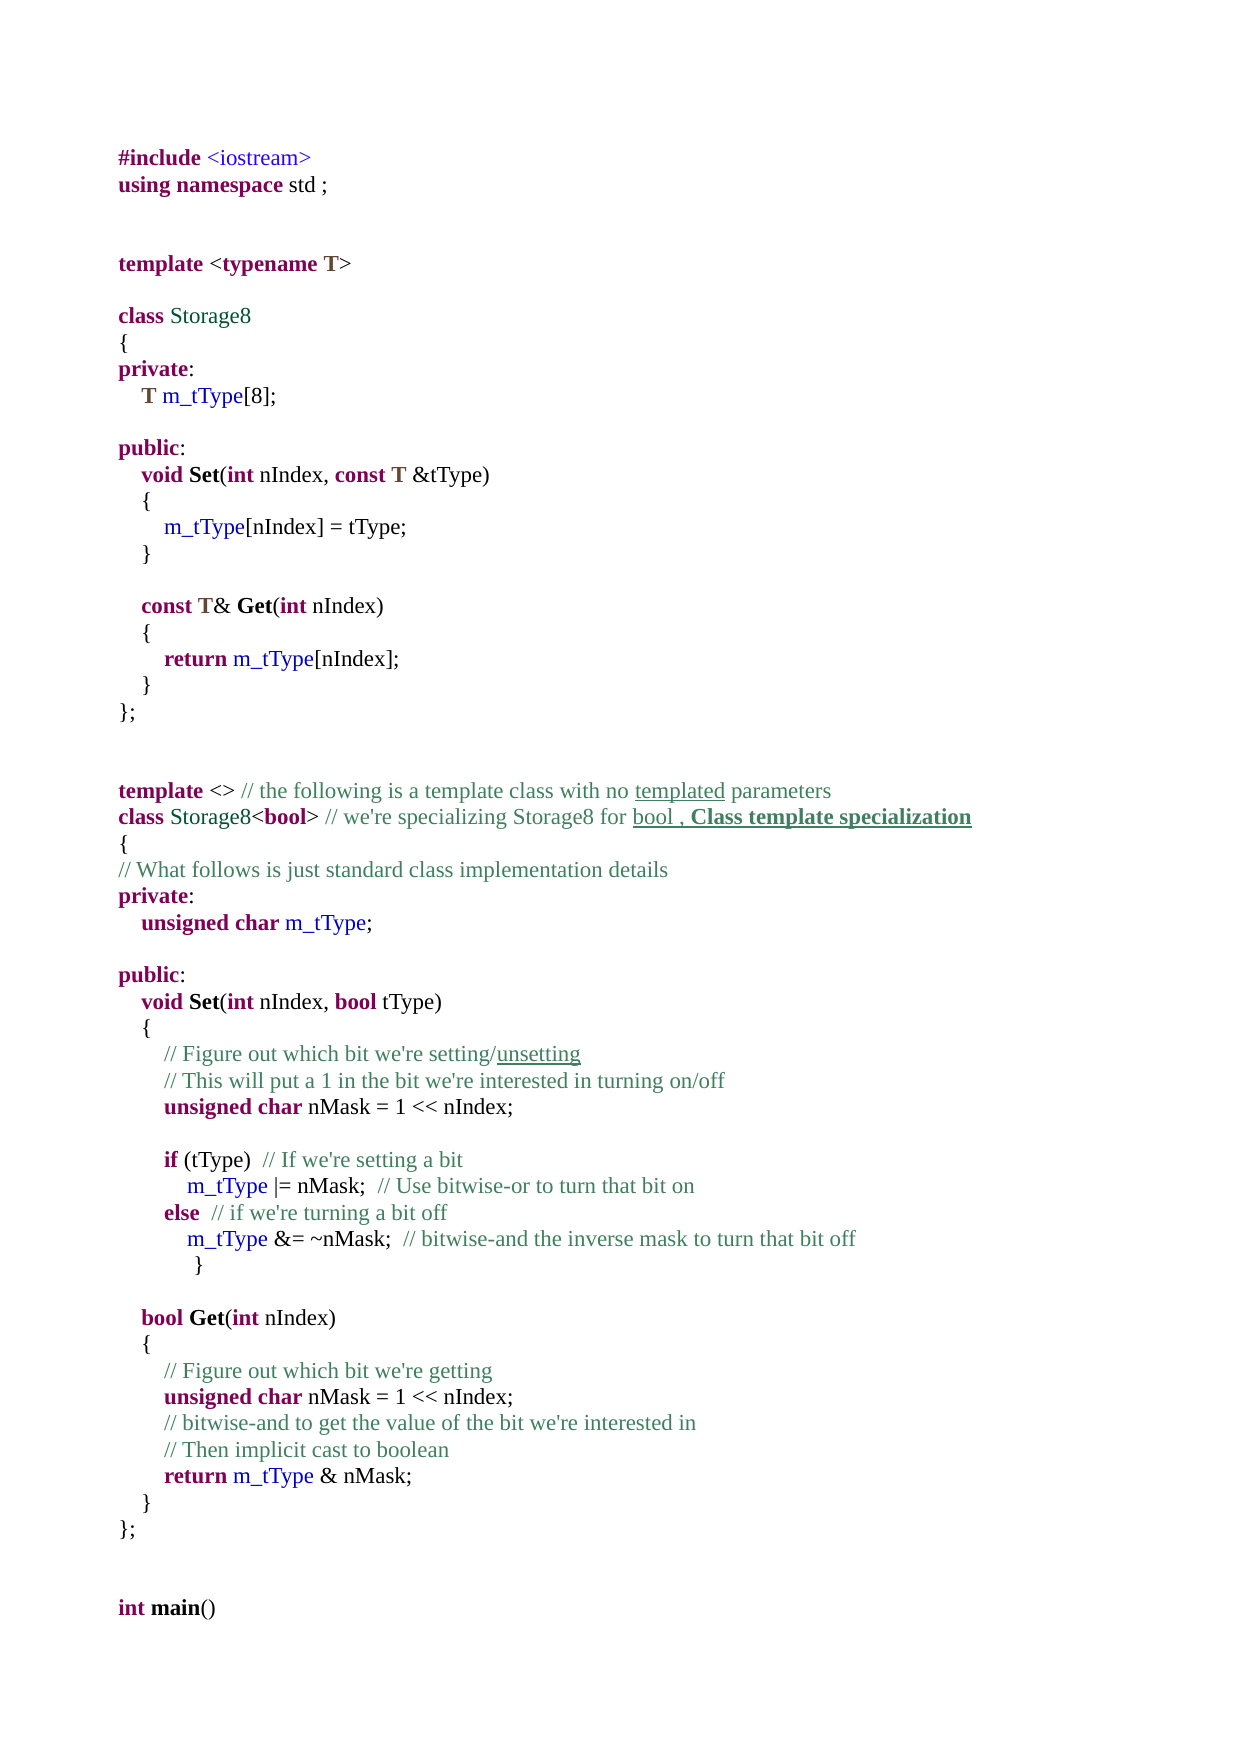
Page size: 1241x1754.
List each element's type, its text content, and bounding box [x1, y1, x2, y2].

text const T& Get(int nIndex) [118, 592, 1122, 619]
text { [118, 1330, 1122, 1357]
text } [118, 1488, 1122, 1515]
text using namespace std ; [118, 171, 1122, 197]
text return m_tType & nMask; [118, 1462, 1122, 1488]
text { [118, 1014, 1122, 1041]
text public: [118, 434, 1122, 461]
text m_tType |= nMask; // Use bitwise-or to turn that bit on [118, 1172, 1122, 1199]
text T m_tType[8]; [118, 382, 1122, 408]
text class Storage8 [118, 303, 1122, 329]
text bool Get(int nIndex) [118, 1304, 1122, 1330]
text // This will put a 1 in the bit we're interested in turning on/off [118, 1067, 1122, 1093]
text void Set(int nIndex, const T &tType) [118, 461, 1122, 487]
text }; [118, 698, 1122, 724]
text { [118, 487, 1122, 513]
text template <typename T> [118, 250, 1122, 276]
text m_tType &= ~nMask; // bitwise-and the inverse mask to turn that bit off [118, 1225, 1122, 1251]
text // What follows is just standard class implementation details [118, 856, 1122, 882]
text unsigned char m_tType; [118, 909, 1122, 935]
text // bitwise-and to get the value of the bit we're interested in [118, 1409, 1122, 1436]
text } [118, 1251, 1122, 1278]
text } [118, 672, 1122, 698]
text class Storage8<bool> // we're specializing Storage8 for bool , Class template specialization [118, 803, 1122, 830]
text unsigned char nMask = 1 << nIndex; [118, 1093, 1122, 1119]
text // Figure out which bit we're getting [118, 1357, 1122, 1383]
text // Then implicit cast to boolean [118, 1436, 1122, 1462]
text int main() [118, 1594, 1122, 1620]
text private: [118, 882, 1122, 909]
text #include <iostream> [118, 144, 1122, 171]
text if (tType) // If we're setting a bit [118, 1146, 1122, 1172]
text unsigned char nMask = 1 << nIndex; [118, 1383, 1122, 1409]
text m_tType[nIndex] = tType; [118, 513, 1122, 540]
text public: [118, 961, 1122, 988]
text template <> // the following is a template class with no templated parameters [118, 777, 1122, 803]
text }; [118, 1515, 1122, 1541]
text { [118, 619, 1122, 645]
text private: [118, 355, 1122, 382]
text return m_tType[nIndex]; [118, 645, 1122, 672]
text } [118, 540, 1122, 566]
text { [118, 329, 1122, 355]
text { [118, 830, 1122, 856]
text void Set(int nIndex, bool tType) [118, 988, 1122, 1014]
text else // if we're turning a bit off [118, 1199, 1122, 1225]
text // Figure out which bit we're setting/unsetting [118, 1041, 1122, 1067]
